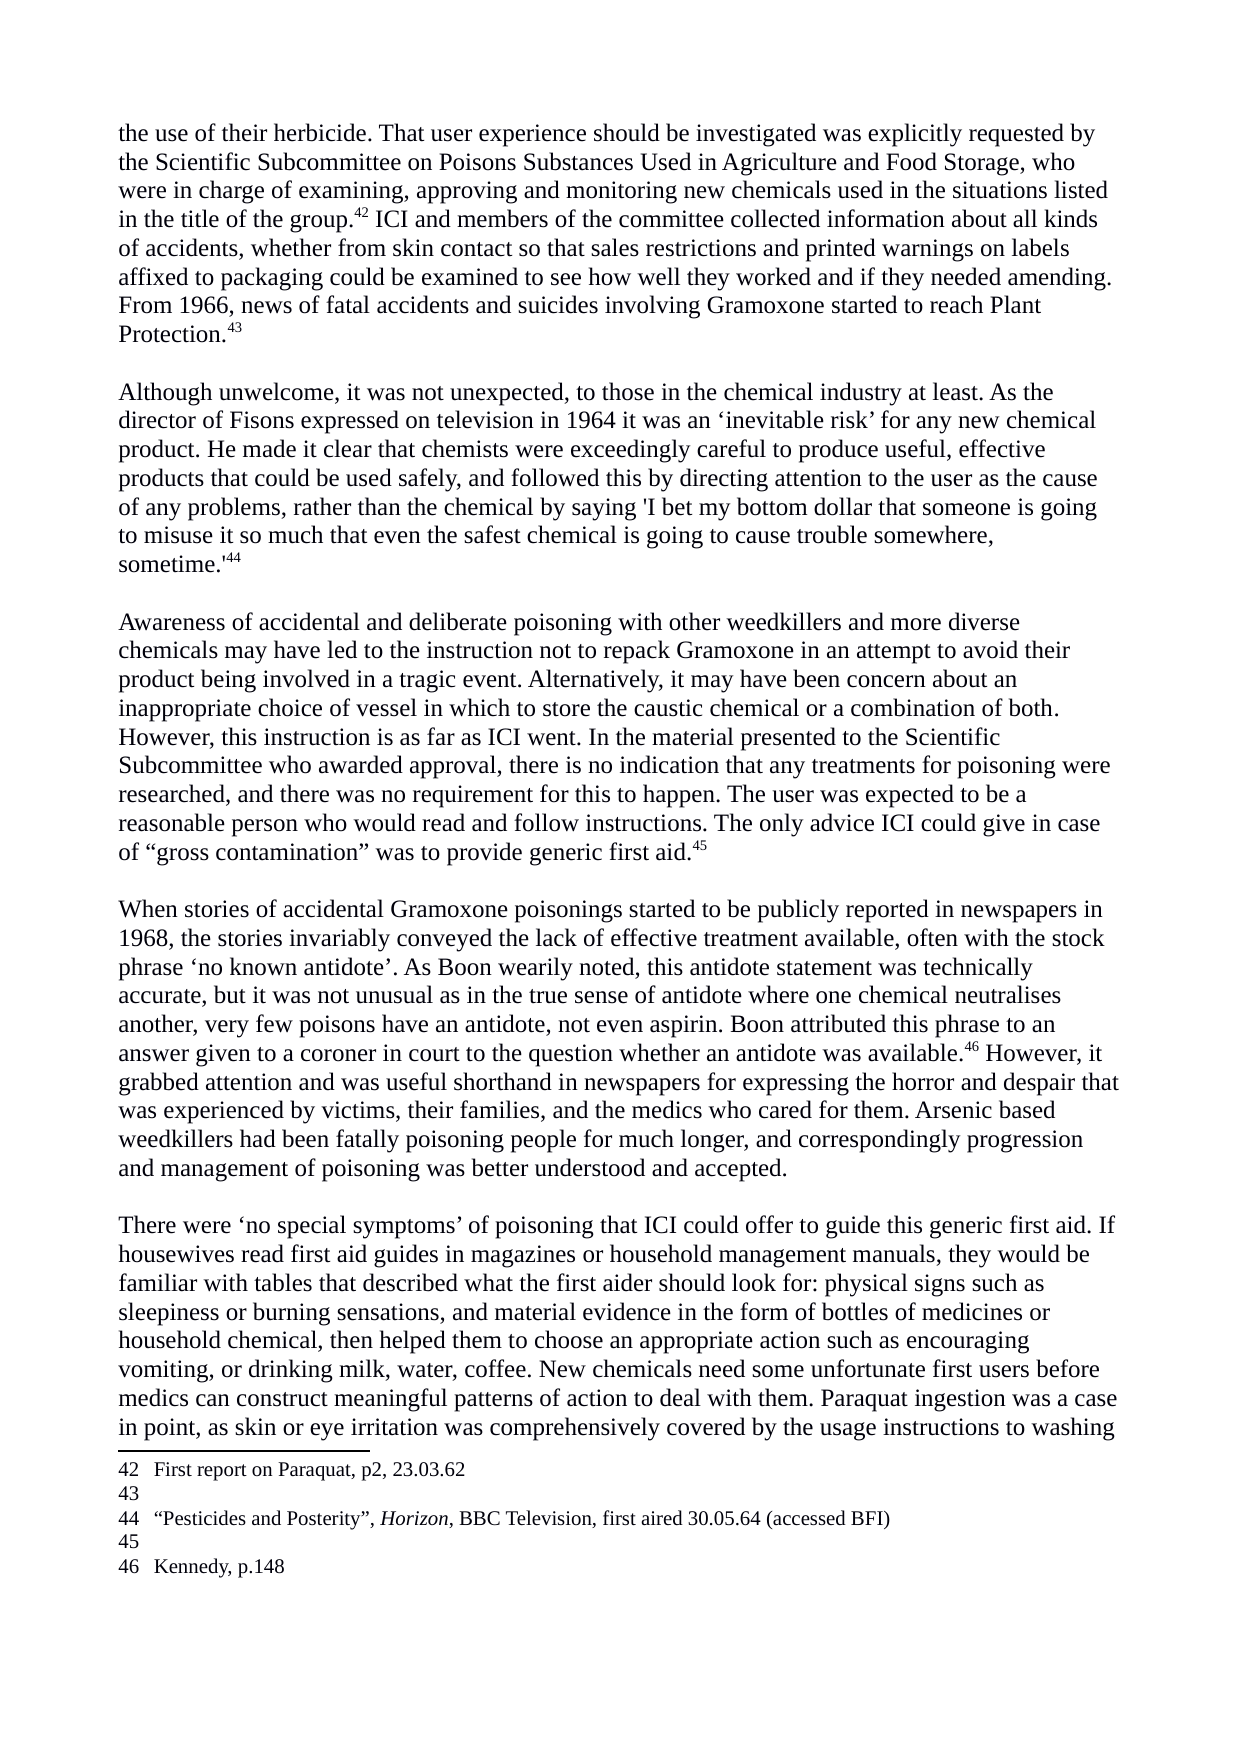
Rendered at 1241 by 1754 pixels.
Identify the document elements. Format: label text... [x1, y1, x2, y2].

text When stories of accidental Gramoxone poisonings started to be publicly reported in newspapers in 1968, the stories invariably conveyed the lack of effective treatment available, often with the stock phrase ‘no known antidote’. As Boon wearily noted, this antidote statement was technically accurate, but it was not unusual as in the true sense of antidote where one chemical neutralises another, very few poisons have an antidote, not even aspirin. Boon attributed this phrase to an answer given to a coroner in court to the question whether an antidote was available. However, it grabbed attention and was useful shorthand in newspapers for expressing the horror and despair that was experienced by victims, their families, and the medics who cared for them. Arsenic based weedkillers had been fatally poisoning people for much longer, and correspondingly progression and management of poisoning was better understood and accepted. [118, 894, 1122, 1182]
text First report on Paraquat, p2, 23.03.62 [118, 1457, 1122, 1481]
text “Pesticides and Posterity”, Horizon, BBC Television, first aired 30.05.64 (accessed BFI) [118, 1505, 1122, 1529]
text the use of their herbicide. That user experience should be investigated was explicitly requested by the Scientific Subcommittee on Poisons Substances Used in Agriculture and Food Storage, who were in charge of examining, approving and monitoring new chemicals used in the situations listed in the title of the group. ICI and members of the committee collected information about all kinds of accidents, whether from skin contact so that sales restrictions and printed warnings on labels affixed to packaging could be examined to see how well they worked and if they needed amending. From 1966, news of fatal accidents and suicides involving Gramoxone started to reach Plant Protection. [118, 118, 1122, 348]
text Although unwelcome, it was not unexpected, to those in the chemical industry at least. As the director of Fisons expressed on television in 1964 it was an ‘inevitable risk’ for any new chemical product. He made it clear that chemists were exceedingly careful to produce useful, effective products that could be used safely, and followed this by directing attention to the user as the cause of any problems, rather than the chemical by saying 'I bet my bottom dollar that someone is going to misuse it so much that even the safest chemical is going to cause trouble somewhere, sometime.' [118, 377, 1122, 578]
text Kennedy, p.148 [118, 1553, 1122, 1578]
text Awareness of accidental and deliberate poisoning with other weedkillers and more diverse chemicals may have led to the instruction not to repack Gramoxone in an attempt to avoid their product being involved in a tragic event. Alternatively, it may have been concern about an inappropriate choice of vessel in which to store the caustic chemical or a combination of both. However, this instruction is as far as ICI went. In the material presented to the Scientific Subcommittee who awarded approval, there is no indication that any treatments for poisoning were researched, and there was no requirement for this to happen. The user was expected to be a reasonable person who would read and follow instructions. The only advice ICI could give in case of “gross contamination” was to provide generic first aid. [118, 607, 1122, 866]
text There were ‘no special symptoms’ of poisoning that ICI could offer to guide this generic first aid. If housewives read first aid guides in magazines or household management manuals, they would be familiar with tables that described what the first aider should look for: physical signs such as sleepiness or burning sensations, and material evidence in the form of bottles of medicines or household chemical, then helped them to choose an appropriate action such as encouraging vomiting, or drinking milk, water, coffee. New chemicals need some unfortunate first users before medics can construct meaningful patterns of action to deal with them. Paraquat ingestion was a case in point, as skin or eye irritation was comprehensively covered by the usage instructions to washing [118, 1211, 1122, 1441]
